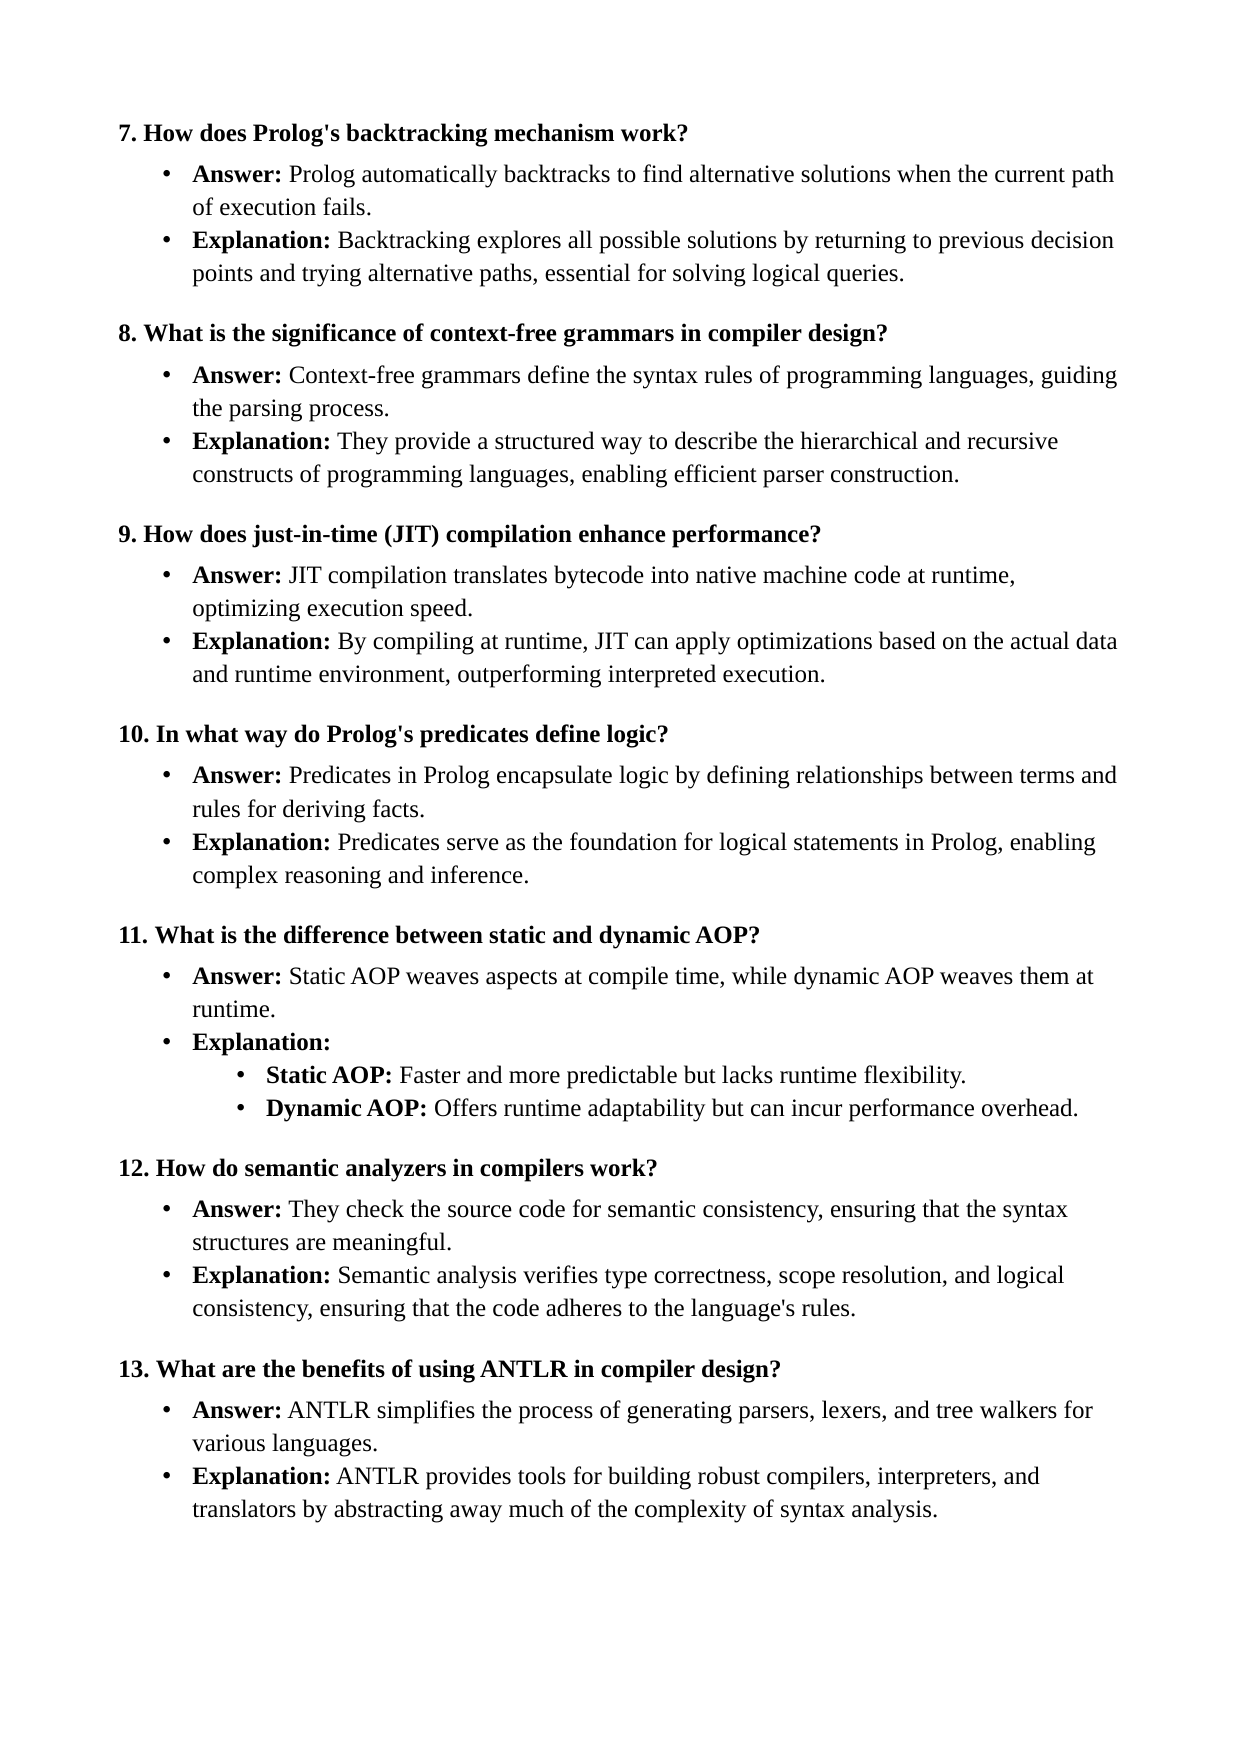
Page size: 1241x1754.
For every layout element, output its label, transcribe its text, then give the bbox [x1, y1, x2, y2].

list Answer: Context-free grammars define the syntax rules of programming languages, guiding the parsing process. [162, 360, 1122, 422]
list Explanation: Backtracking explores all possible solutions by returning to previous decision points and trying alternative paths, essential for solving logical queries. [162, 225, 1122, 287]
list Explanation: [162, 1027, 1122, 1056]
list Dynamic AOP: Offers runtime adaptability but can incur performance overhead. [236, 1093, 1122, 1122]
list Explanation: ANTLR provides tools for building robust compilers, interpreters, and translators by abstracting away much of the complexity of syntax analysis. [162, 1461, 1122, 1523]
list Answer: JIT compilation translates bytecode into native machine code at runtime, optimizing execution speed. [162, 560, 1122, 622]
list Answer: Prolog automatically backtracks to find alternative solutions when the current path of execution fails. [162, 159, 1122, 221]
subtitle 7. How does Prolog's backtracking mechanism work? [118, 118, 1122, 147]
subtitle 13. What are the benefits of using ANTLR in compiler design? [118, 1354, 1122, 1382]
list Answer: ANTLR simplifies the process of generating parsers, lexers, and tree walkers for various languages. [162, 1395, 1122, 1457]
subtitle 11. What is the difference between static and dynamic AOP? [118, 920, 1122, 948]
subtitle 10. In what way do Prolog's predicates define logic? [118, 719, 1122, 748]
list Explanation: By compiling at runtime, JIT can apply optimizations based on the actual data and runtime environment, outperforming interpreted execution. [162, 626, 1122, 688]
list Answer: They check the source code for semantic consistency, ensuring that the syntax structures are meaningful. [162, 1194, 1122, 1256]
list Explanation: They provide a structured way to describe the hierarchical and recursive constructs of programming languages, enabling efficient parser construction. [162, 426, 1122, 488]
list Static AOP: Faster and more predictable but lacks runtime flexibility. [236, 1060, 1122, 1089]
subtitle 12. How do semantic analyzers in compilers work? [118, 1153, 1122, 1182]
list Explanation: Predicates serve as the foundation for logical statements in Prolog, enabling complex reasoning and inference. [162, 827, 1122, 888]
subtitle 8. What is the significance of context-free grammars in compiler design? [118, 318, 1122, 347]
list Answer: Predicates in Prolog encapsulate logic by defining relationships between terms and rules for deriving facts. [162, 761, 1122, 822]
list Explanation: Semantic analysis verifies type correctness, scope resolution, and logical consistency, ensuring that the code adheres to the language's rules. [162, 1261, 1122, 1322]
list Answer: Static AOP weaves aspects at compile time, while dynamic AOP weaves them at runtime. [162, 961, 1122, 1023]
subtitle 9. How does just-in-time (JIT) compilation enhance performance? [118, 519, 1122, 548]
